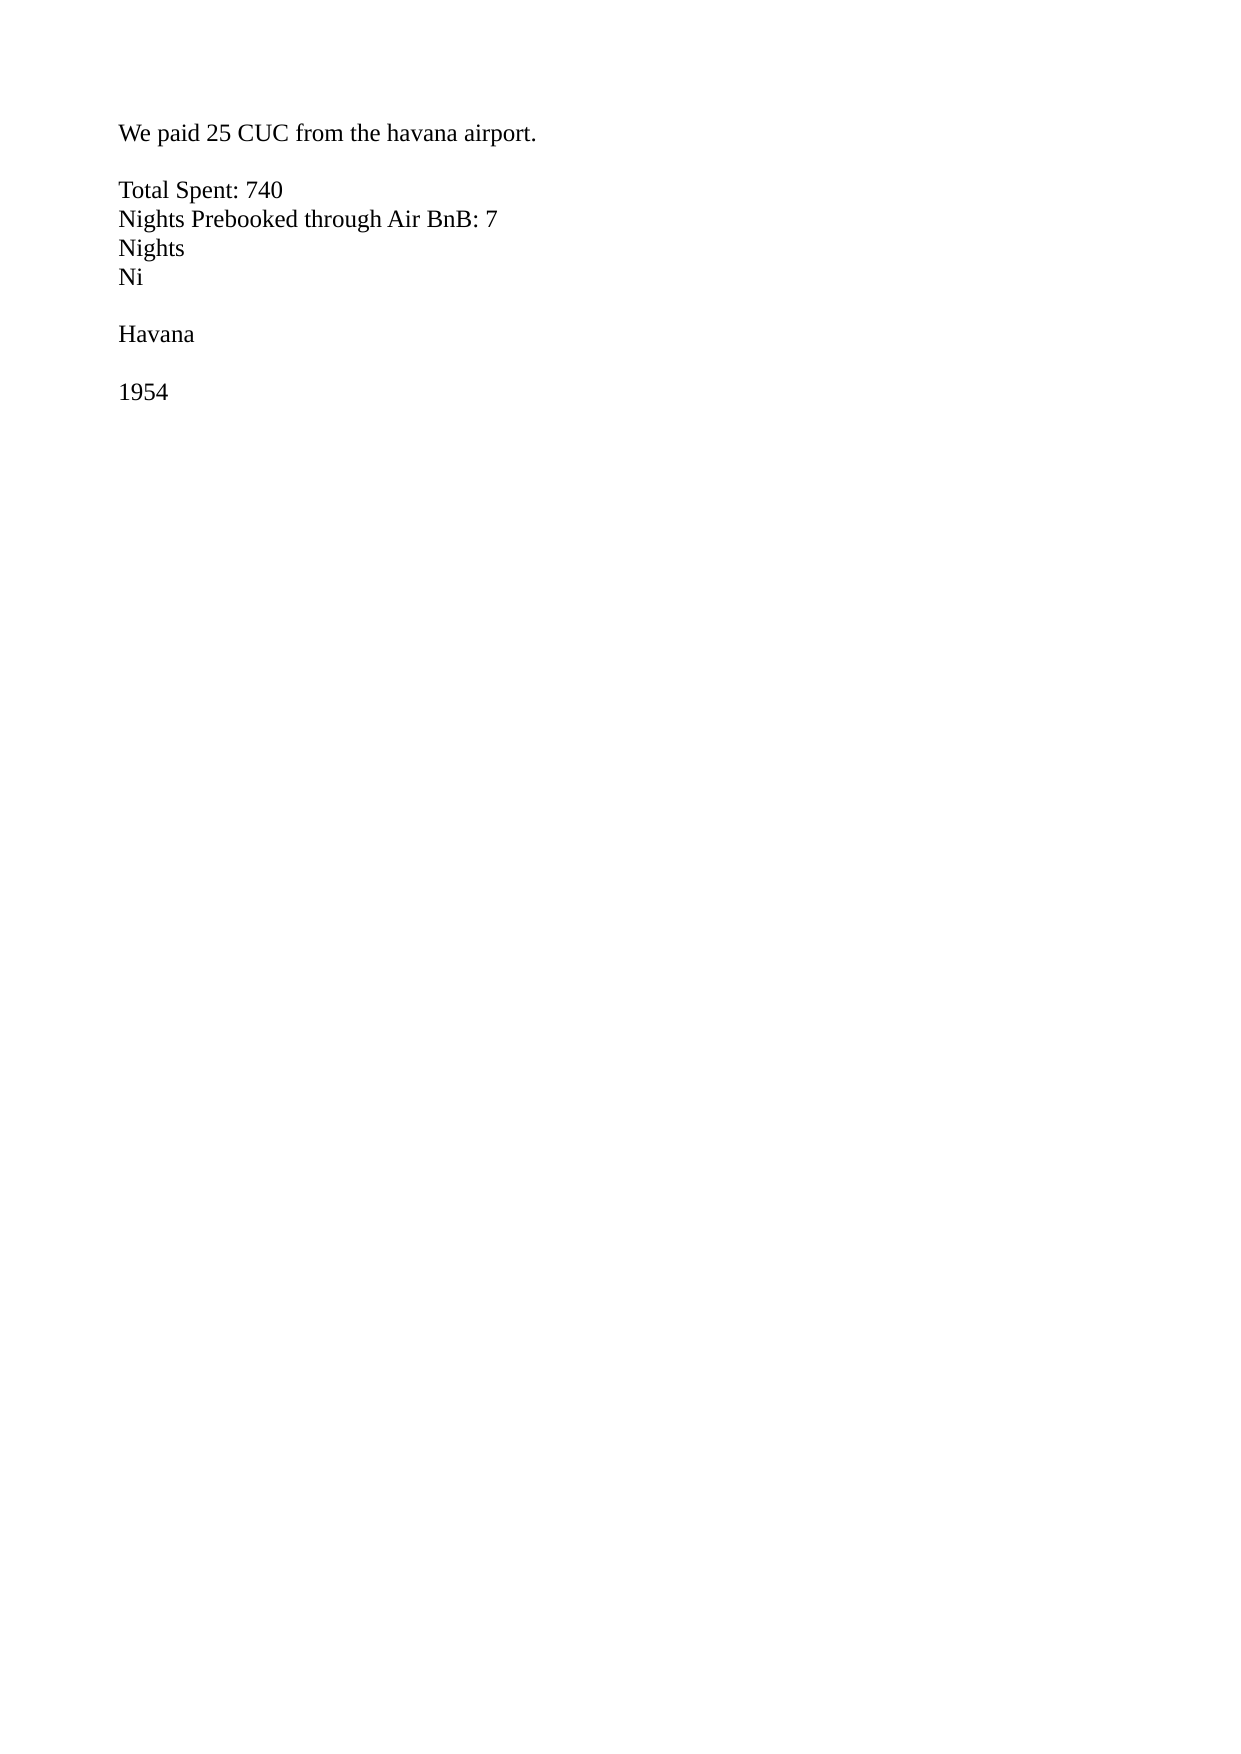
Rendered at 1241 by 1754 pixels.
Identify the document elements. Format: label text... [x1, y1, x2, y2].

text We paid 25 CUC from the havana airport. Total Spent: 740 Nights Prebooked through Air BnB: 7 Nights Ni [118, 118, 1122, 291]
text Havana 1954 [118, 319, 1122, 463]
